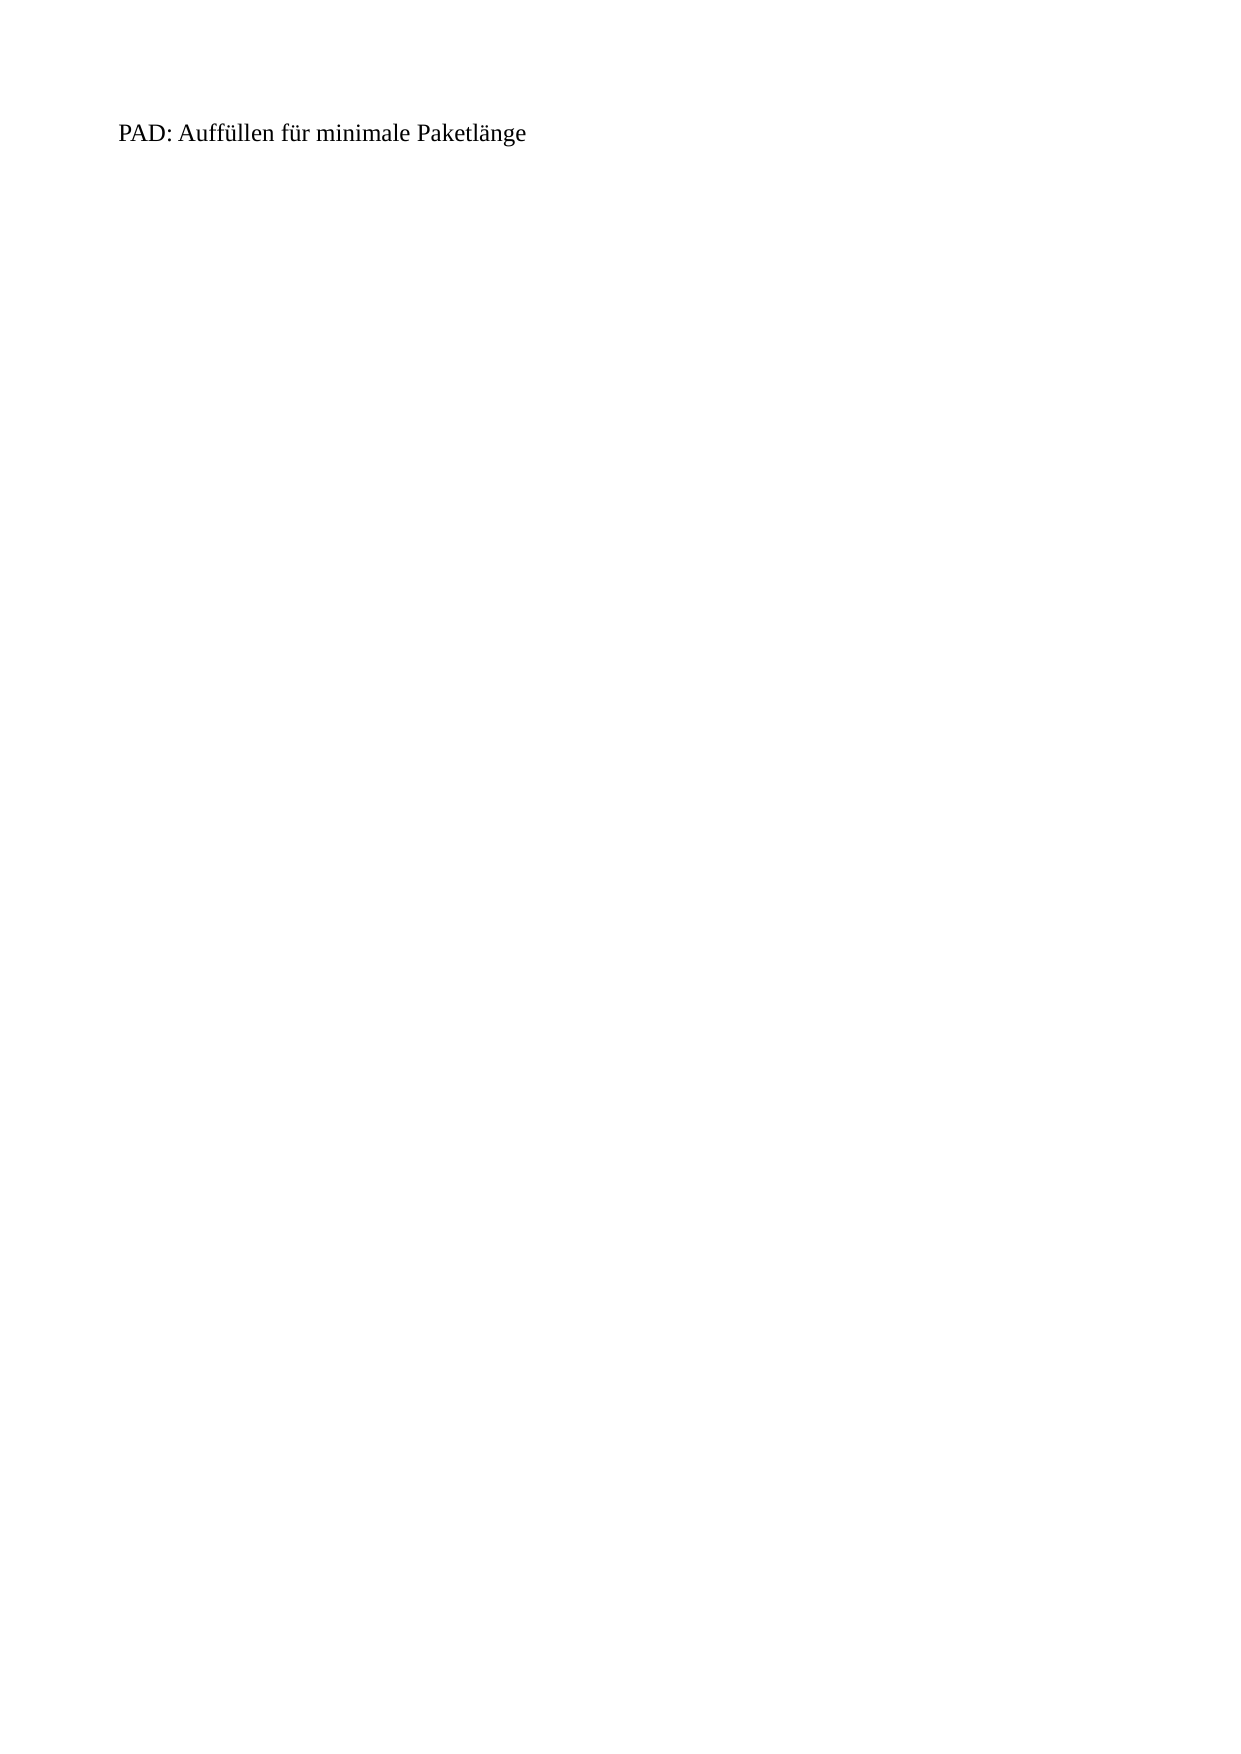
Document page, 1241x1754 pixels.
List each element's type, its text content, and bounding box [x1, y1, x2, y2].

text PAD: Auffüllen für minimale Paketlänge [118, 118, 1122, 147]
